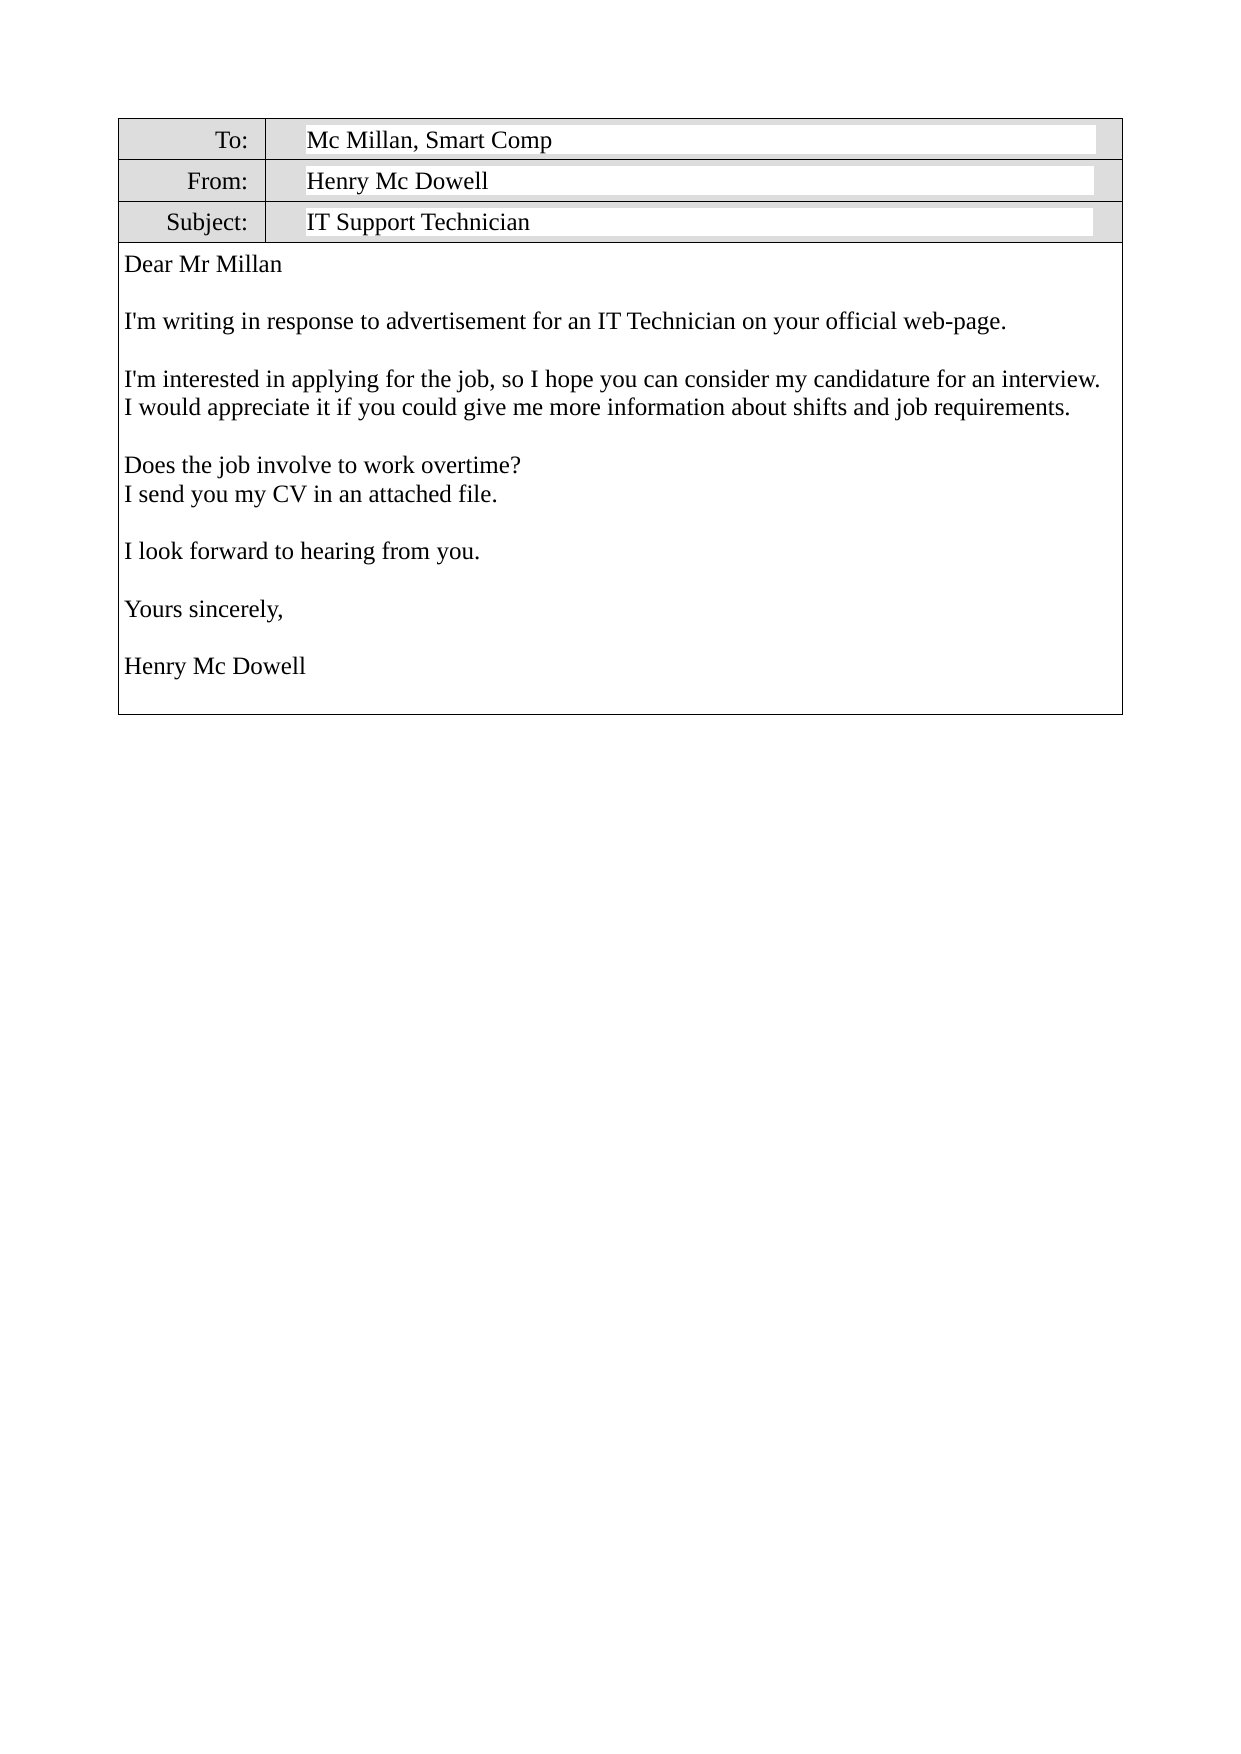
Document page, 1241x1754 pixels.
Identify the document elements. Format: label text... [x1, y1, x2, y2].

table_cell Henry Mc Dowell [266, 160, 1122, 201]
table_header To: [119, 119, 265, 159]
table_cell IT Support Technician [266, 202, 1122, 242]
table_cell Subject: [119, 202, 265, 242]
table_cell From: [119, 160, 265, 201]
table_header Mc Millan, Smart Comp [266, 119, 1122, 159]
table_cell Dear Mr Millan I'm writing in response to advertisement for an IT Technician on your official web-page. I'm interested in applying for the job, so I hope you can consider my candidature for an interview. I would appreciate it if you could give me more information about shifts and job requirements. Does the job involve to work overtime? I send you my CV in an attached file. I look forward to hearing from you. Yours sincerely, Henry Mc Dowell [119, 243, 1122, 714]
